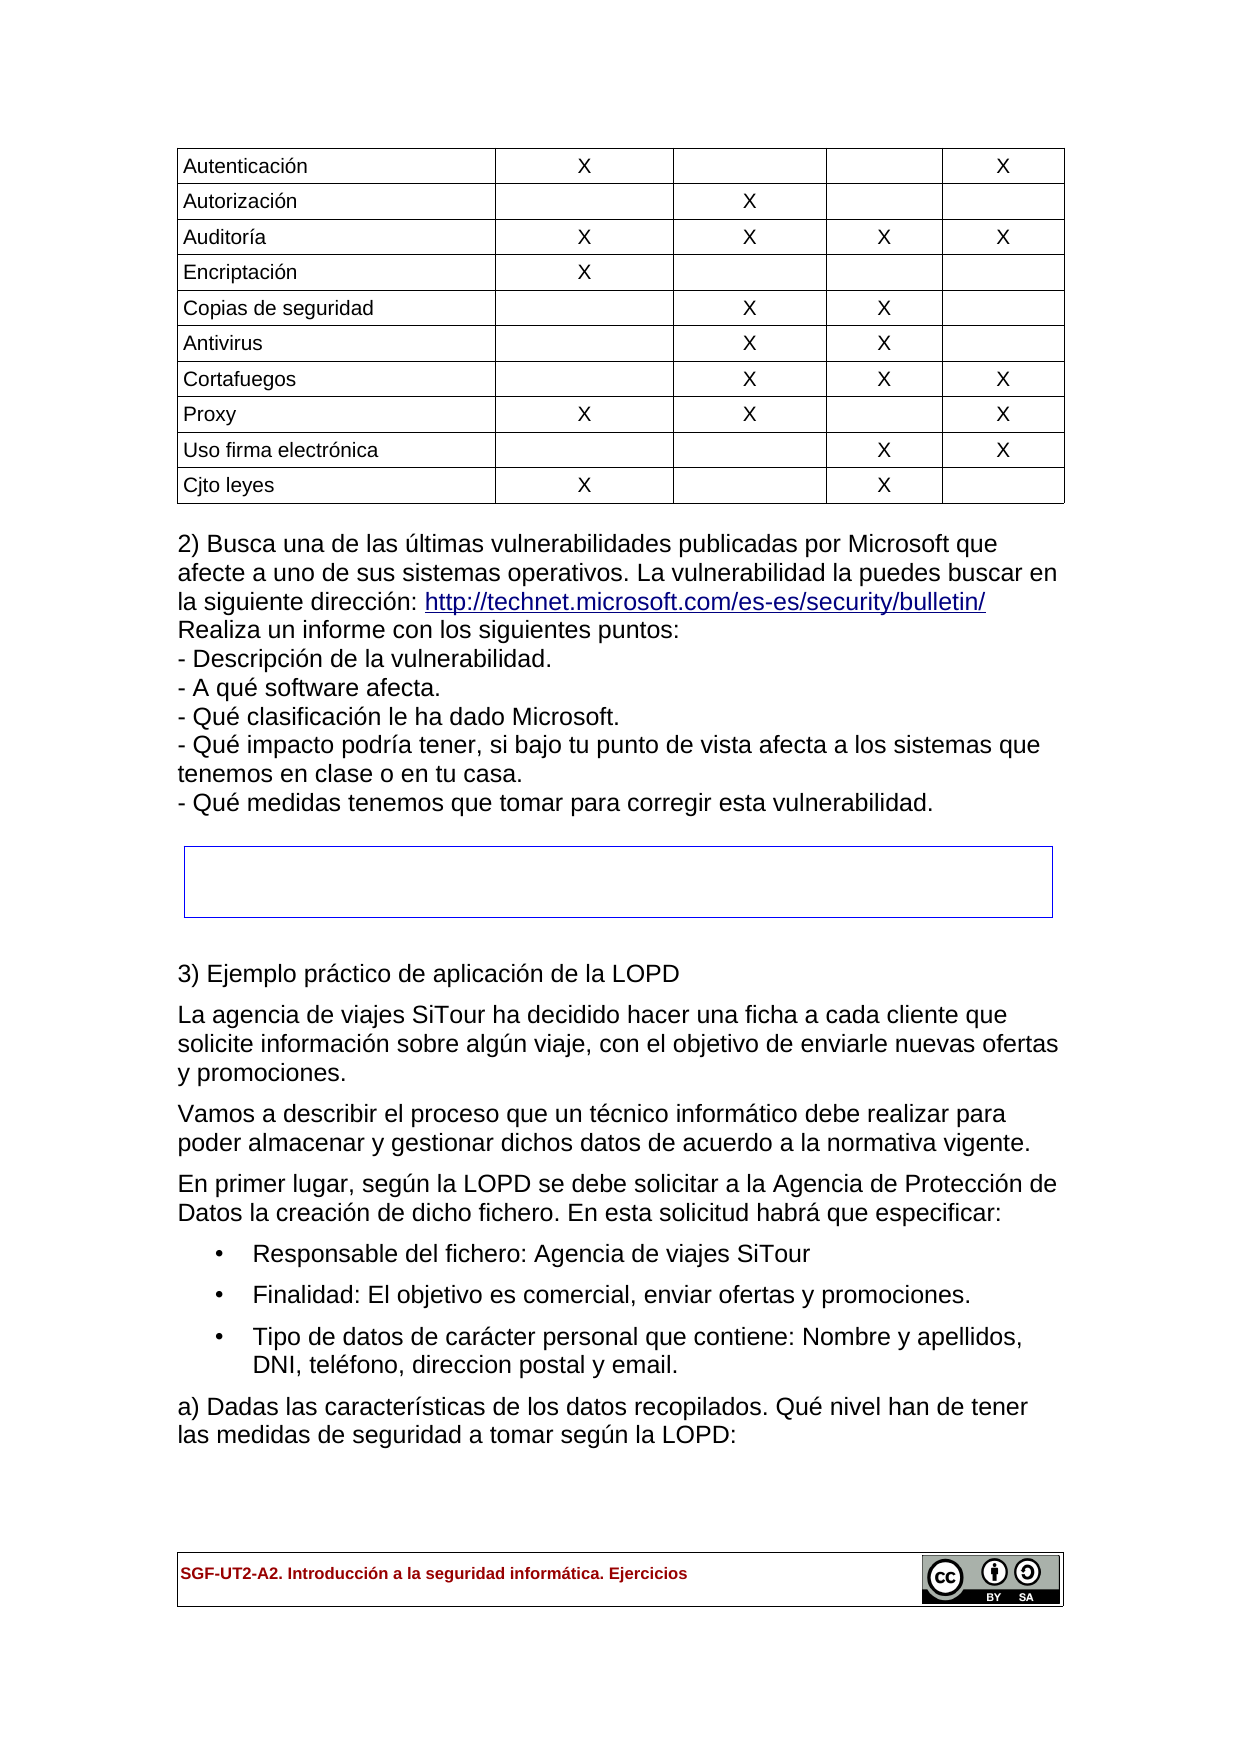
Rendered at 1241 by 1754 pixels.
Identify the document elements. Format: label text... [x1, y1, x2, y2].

table_cell X [827, 468, 942, 503]
table_cell [827, 149, 942, 183]
table_cell [827, 255, 942, 290]
table_cell Antivirus [178, 326, 495, 361]
table_cell X [496, 255, 673, 290]
table_cell Uso firma electrónica [178, 433, 495, 467]
table_cell X [827, 362, 942, 396]
table_cell Autorización [178, 184, 495, 219]
text - Qué medidas tenemos que tomar para corregir esta vulnerabilidad. [177, 788, 1063, 817]
table_cell X [674, 397, 826, 432]
table_cell X [943, 149, 1064, 183]
table_cell [827, 184, 942, 219]
list Finalidad: El objetivo es comercial, enviar ofertas y promociones. [215, 1280, 1063, 1309]
table_cell X [496, 149, 673, 183]
table_cell [943, 184, 1064, 219]
table_cell X [943, 362, 1064, 396]
text 3) Ejemplo práctico de aplicación de la LOPD [177, 959, 1063, 988]
table_cell X [827, 291, 942, 325]
table_cell [943, 255, 1064, 290]
text En primer lugar, según la LOPD se debe solicitar a la Agencia de Protección de Datos la creación de dicho fichero. En esta solicitud habrá que especificar: [177, 1169, 1063, 1226]
table_cell [943, 468, 1064, 503]
table_cell Copias de seguridad [178, 291, 495, 325]
table_cell X [674, 291, 826, 325]
text a) Dadas las características de los datos recopilados. Qué nivel han de tener las medidas de seguridad a tomar según la LOPD: [177, 1392, 1063, 1449]
table_cell [496, 326, 673, 361]
text La agencia de viajes SiTour ha decidido hacer una ficha a cada cliente que solicite información sobre algún viaje, con el objetivo de enviarle nuevas ofertas y promociones. [177, 1000, 1063, 1086]
table_cell [943, 326, 1064, 361]
text - Qué impacto podría tener, si bajo tu punto de vista afecta a los sistemas que tenemos en clase o en tu casa. [177, 731, 1063, 788]
table_cell X [496, 397, 673, 432]
table_cell Encriptación [178, 255, 495, 290]
text Vamos a describir el proceso que un técnico informático debe realizar para poder almacenar y gestionar dichos datos de acuerdo a la normativa vigente. [177, 1099, 1063, 1156]
table_cell [674, 255, 826, 290]
table_cell Auditoría [178, 220, 495, 254]
table_cell Cortafuegos [178, 362, 495, 396]
table_cell X [943, 397, 1064, 432]
table_cell X [827, 326, 942, 361]
table_cell X [496, 220, 673, 254]
table_cell Cjto leyes [178, 468, 495, 503]
table_cell [674, 468, 826, 503]
text - Qué clasificación le ha dado Microsoft. [177, 702, 1063, 731]
text - Descripción de la vulnerabilidad. [177, 644, 1063, 673]
table_cell X [496, 468, 673, 503]
table_header [185, 847, 1052, 917]
table_cell Autenticación [178, 149, 495, 183]
table_cell [674, 433, 826, 467]
table_cell [674, 149, 826, 183]
table_cell X [674, 362, 826, 396]
table_cell X [674, 220, 826, 254]
table_cell X [674, 326, 826, 361]
picture [922, 1555, 1060, 1604]
table_cell Proxy [178, 397, 495, 432]
text Realiza un informe con los siguientes puntos: [177, 616, 1063, 644]
table_cell X [827, 433, 942, 467]
table_cell X [943, 220, 1064, 254]
list Responsable del fichero: Agencia de viajes SiTour [215, 1239, 1063, 1268]
text - A qué software afecta. [177, 673, 1063, 702]
table_cell X [943, 433, 1064, 467]
list Tipo de datos de carácter personal que contiene: Nombre y apellidos, DNI, teléfono, direccion postal y email. [215, 1322, 1063, 1379]
table_cell [496, 362, 673, 396]
table_cell [496, 433, 673, 467]
table_cell X [827, 220, 942, 254]
text 2) Busca una de las últimas vulnerabilidades publicadas por Microsoft que afecte a uno de sus sistemas operativos. La vulnerabilidad la puedes buscar en la siguiente dirección: http://technet.microsoft.com/es-es/security/bulletin/ [177, 529, 1063, 616]
table_cell [496, 184, 673, 219]
table_cell X [674, 184, 826, 219]
table_cell [496, 291, 673, 325]
table_cell [827, 397, 942, 432]
table_cell [943, 291, 1064, 325]
